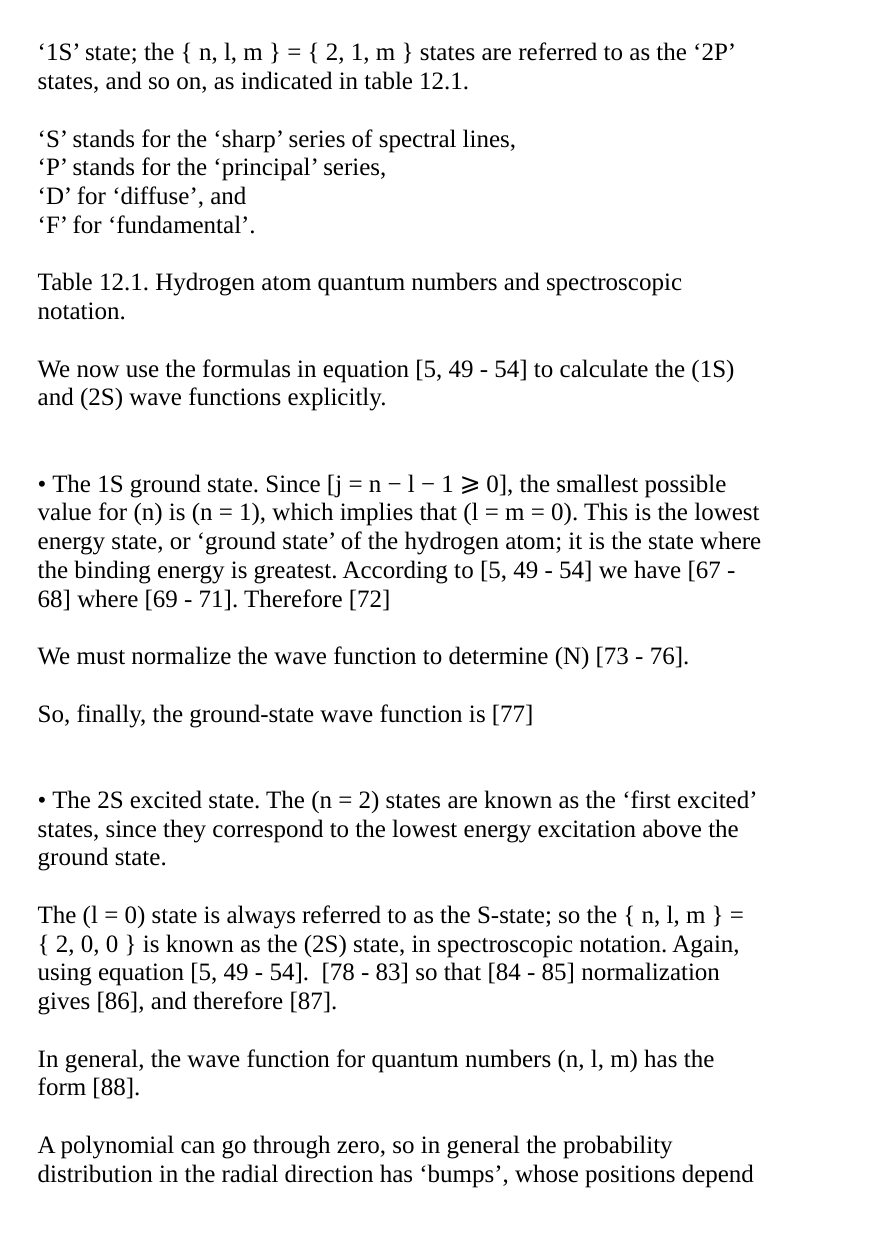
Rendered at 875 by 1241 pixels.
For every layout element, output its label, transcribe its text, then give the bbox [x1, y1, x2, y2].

text ‘1S’ state; the { n, l, m } = { 2, 1, m } states are referred to as the ‘2P’ states, and so on, as indicated in table 12.1. [37, 37, 762, 95]
text In general, the wave function for quantum numbers (n, l, m) has the form [88]. [37, 1044, 762, 1101]
text • The 2S excited state. The (n = 2) states are known as the ‘first excited’ states, since they correspond to the lowest energy excitation above the ground state. [37, 785, 762, 871]
text We now use the formulas in equation [5, 49 - 54] to calculate the (1S) and (2S) wave functions explicitly. [37, 354, 762, 411]
text • The 1S ground state. Since [j = n − l − 1 ⩾ 0], the smallest possible value for (n) is (n = 1), which implies that (l = m = 0). This is the lowest energy state, or ‘ground state’ of the hydrogen atom; it is the state where the binding energy is greatest. According to [5, 49 - 54] we have [67 - 68] where [69 - 71]. Therefore [72] [37, 469, 762, 612]
text So, finally, the ground-state wave function is [77] [37, 699, 762, 727]
text A polynomial can go through zero, so in general the probability distribution in the radial direction has ‘bumps’, whose positions depend [37, 1130, 762, 1187]
text The (l = 0) state is always referred to as the S-state; so the { n, l, m } = { 2, 0, 0 } is known as the (2S) state, in spectroscopic notation. Again, using equation [5, 49 - 54]. [78 - 83] so that [84 - 85] normalization gives [86], and therefore [87]. [37, 900, 762, 1015]
text ‘D’ for ‘diffuse’, and [37, 181, 762, 210]
text ‘P’ stands for the ‘principal’ series, [37, 152, 762, 181]
text Table 12.1. Hydrogen atom quantum numbers and spectroscopic notation. [37, 267, 762, 325]
text ‘F’ for ‘fundamental’. [37, 210, 762, 239]
text ‘S’ stands for the ‘sharp’ series of spectral lines, [37, 124, 762, 152]
text We must normalize the wave function to determine (N) [73 - 76]. [37, 641, 762, 670]
